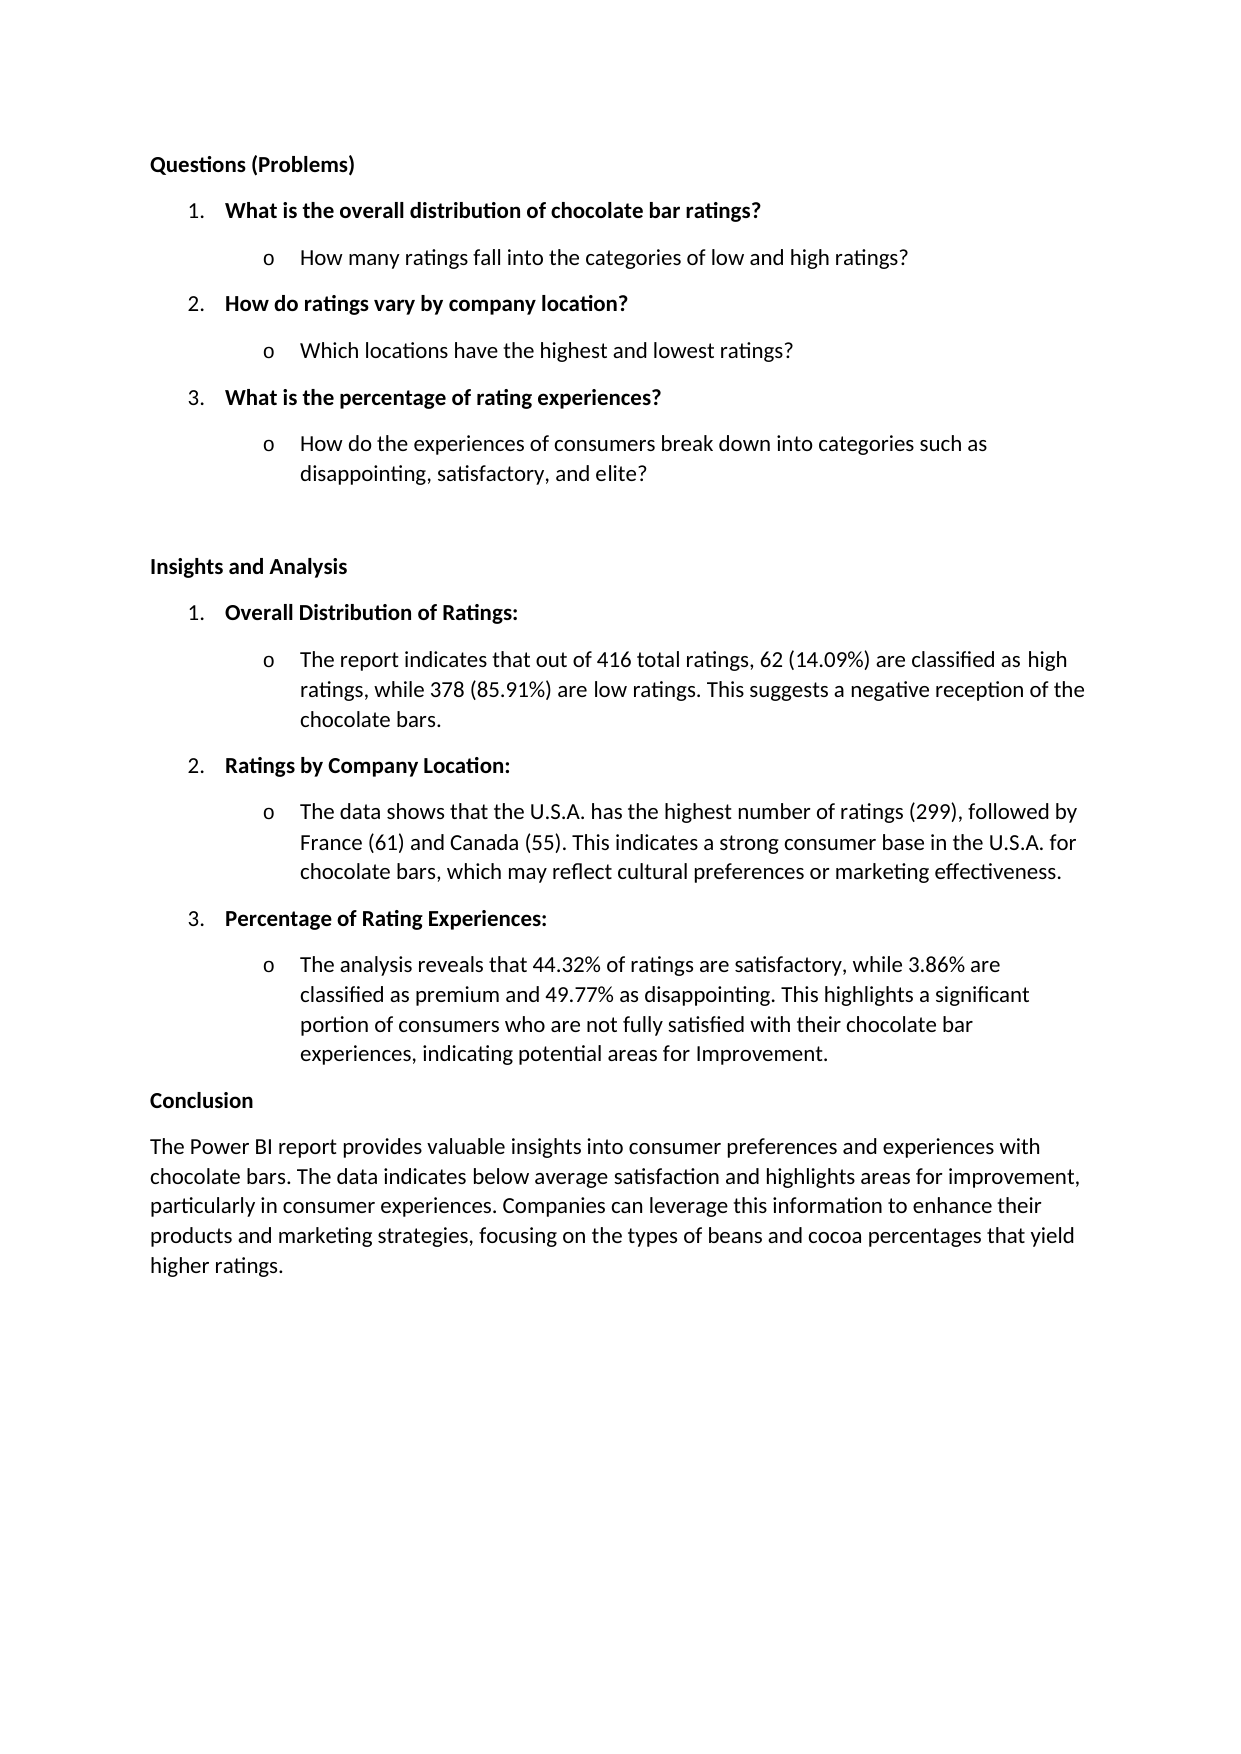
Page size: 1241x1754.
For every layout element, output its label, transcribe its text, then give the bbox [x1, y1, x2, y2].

text Insights and Analysis [150, 552, 1090, 580]
list What is the overall distribution of chocolate bar ratings? [187, 196, 1090, 224]
list Ratings by Company Location: [187, 751, 1090, 779]
list Overall Distribution of Ratings: [187, 598, 1090, 626]
text Conclusion [150, 1086, 1090, 1114]
text The Power BI report provides valuable insights into consumer preferences and experiences with chocolate bars. The data indicates below average satisfaction and highlights areas for improvement, particularly in consumer experiences. Companies can leverage this information to enhance their products and marketing strategies, focusing on the types of beans and cocoa percentages that yield higher ratings. [150, 1132, 1090, 1279]
list The analysis reveals that 44.32% of ratings are satisfactory, while 3.86% are classified as premium and 49.77% as disappointing. This highlights a significant portion of consumers who are not fully satisfied with their chocolate bar experiences, indicating potential areas for Improvement. [262, 950, 1090, 1068]
list Which locations have the highest and lowest ratings? [262, 336, 1090, 364]
text Questions (Problems) [150, 150, 1090, 178]
list How do the experiences of consumers break down into categories such as disappointing, satisfactory, and elite? [262, 429, 1090, 487]
list The data shows that the U.S.A. has the highest number of ratings (299), followed by France (61) and Canada (55). This indicates a strong consumer base in the U.S.A. for chocolate bars, which may reflect cultural preferences or marketing effectiveness. [262, 797, 1090, 885]
list How many ratings fall into the categories of low and high ratings? [262, 243, 1090, 271]
list The report indicates that out of 416 total ratings, 62 (14.09%) are classified as high ratings, while 378 (85.91%) are low ratings. This suggests a negative reception of the chocolate bars. [262, 645, 1090, 733]
list How do ratings vary by company location? [187, 289, 1090, 318]
list Percentage of Rating Experiences: [187, 904, 1090, 932]
list What is the percentage of rating experiences? [187, 383, 1090, 411]
